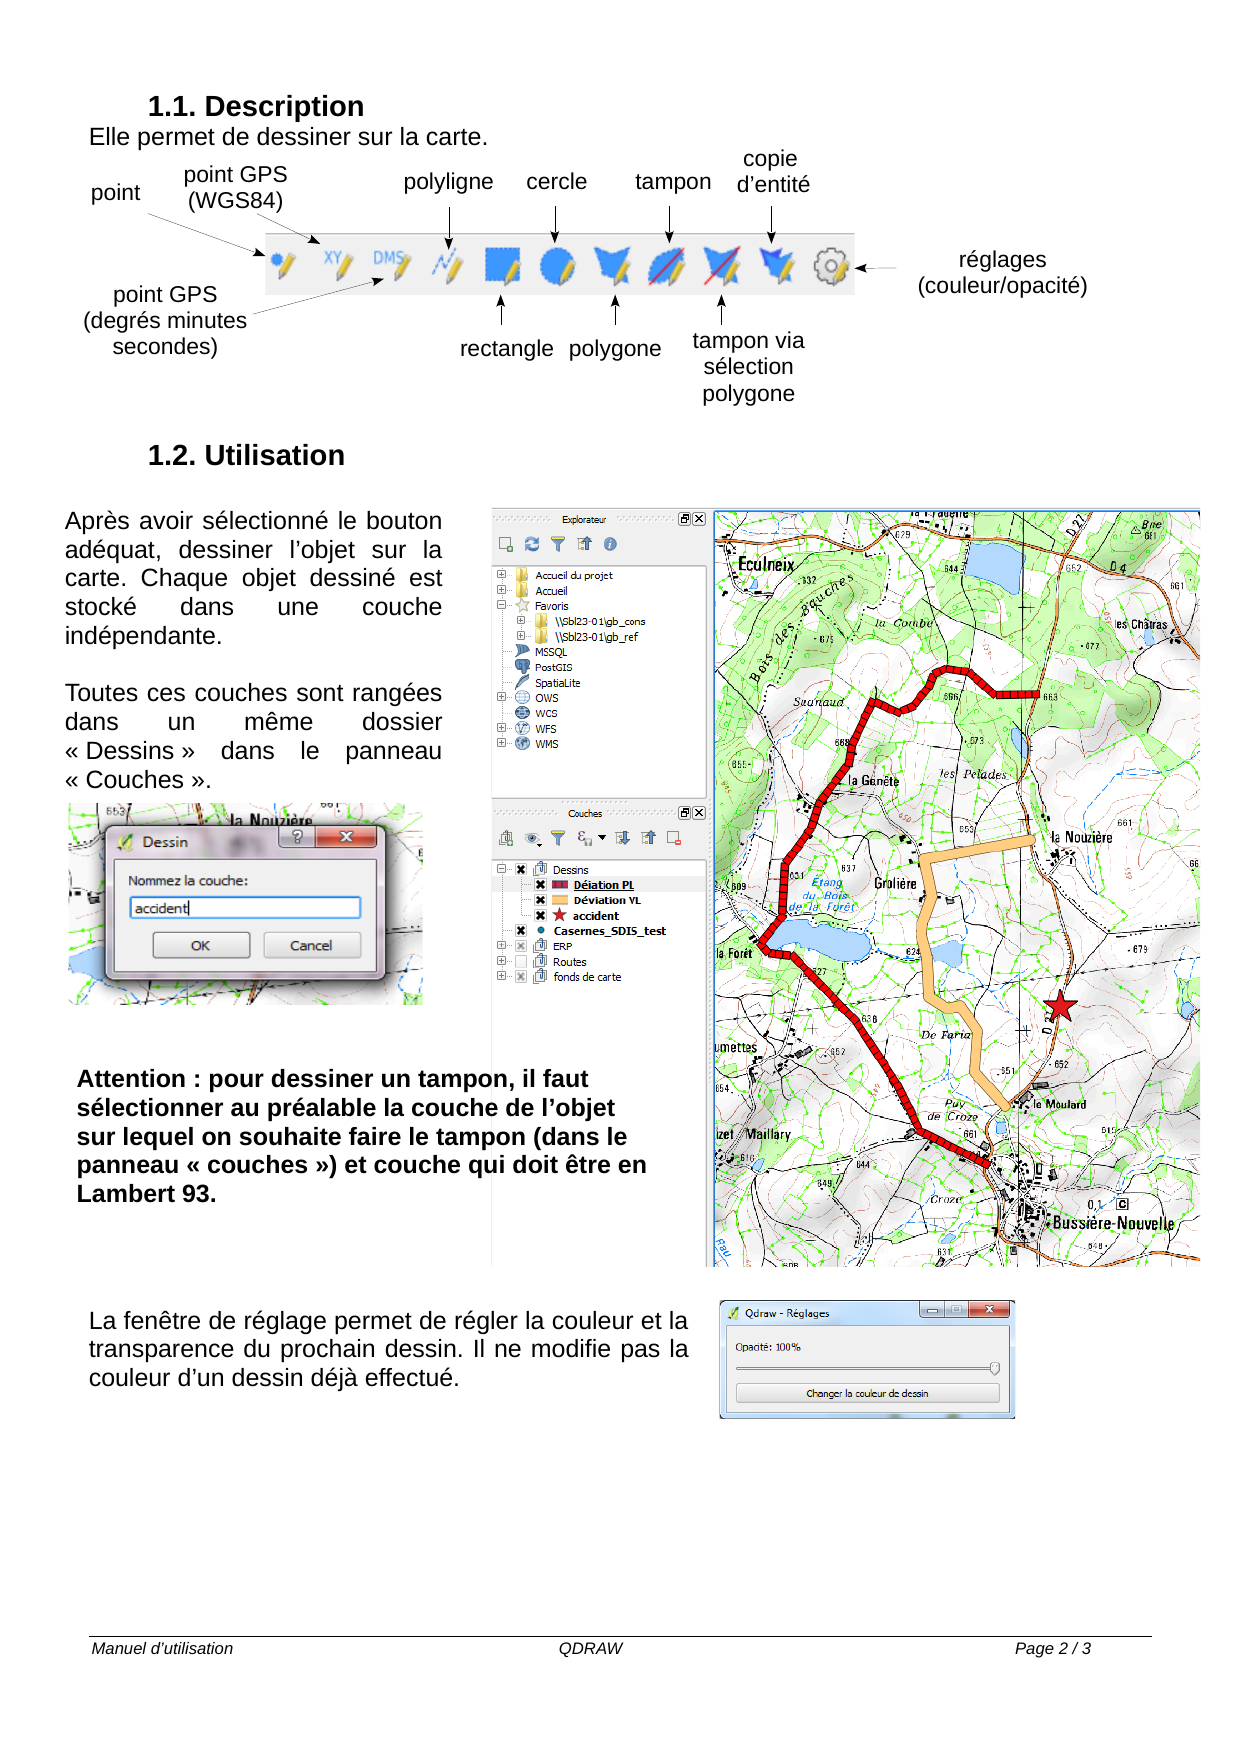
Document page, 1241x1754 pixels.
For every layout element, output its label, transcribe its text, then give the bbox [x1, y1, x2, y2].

text La fenêtre de réglage permet de régler la couleur et la transparence du prochain dessin. Il ne modifie pas la couleur d’un dessin déjà effectué. [88, 1306, 719, 1392]
subtitle Description [148, 88, 1152, 122]
subtitle Utilisation [148, 438, 1152, 472]
text [1016, 1306, 1152, 1392]
text Elle permet de dessiner sur la carte. [88, 122, 1152, 151]
picture [491, 507, 1201, 1267]
picture [68, 803, 423, 1005]
picture [719, 1300, 1016, 1419]
